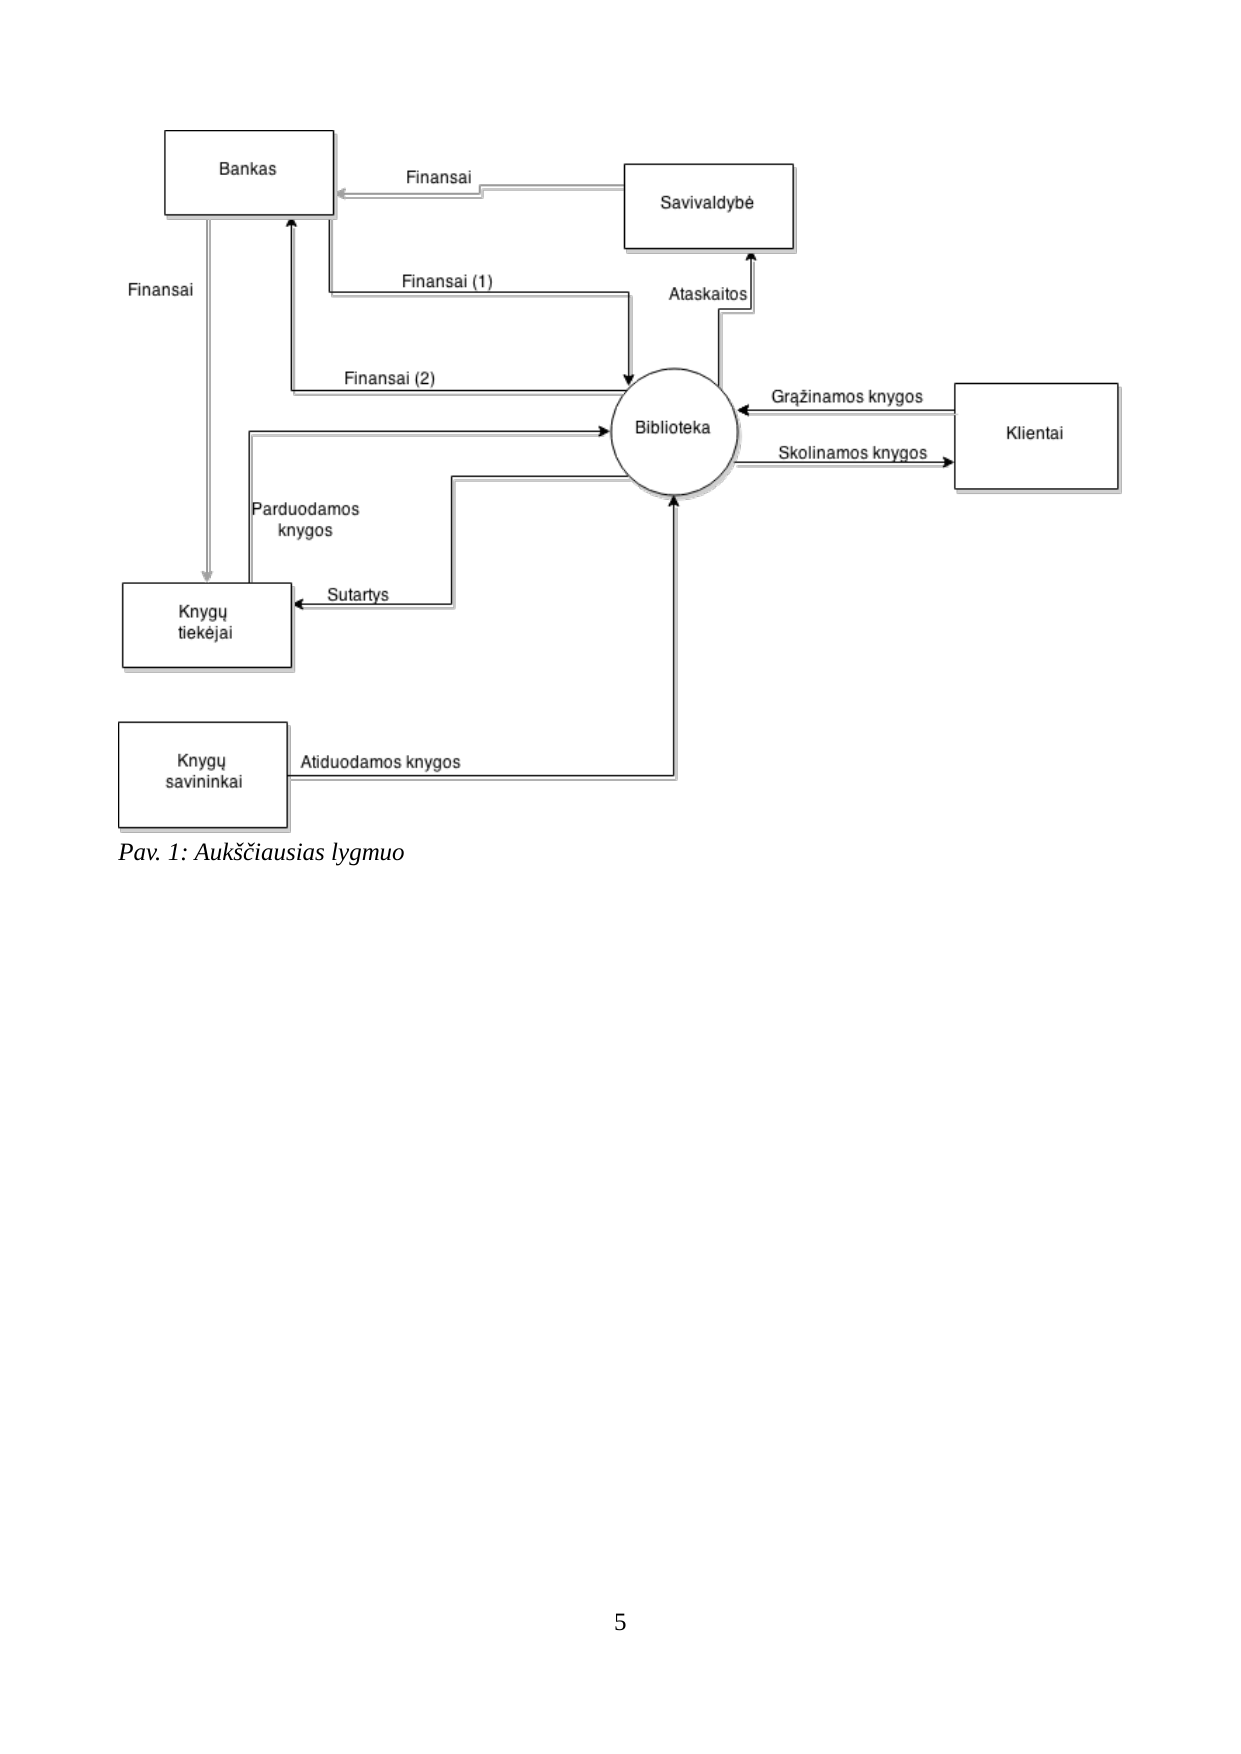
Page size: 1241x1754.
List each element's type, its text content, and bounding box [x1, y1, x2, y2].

text Pav. 1: Aukščiausias lygmuo [118, 837, 1122, 866]
picture [118, 130, 1123, 837]
